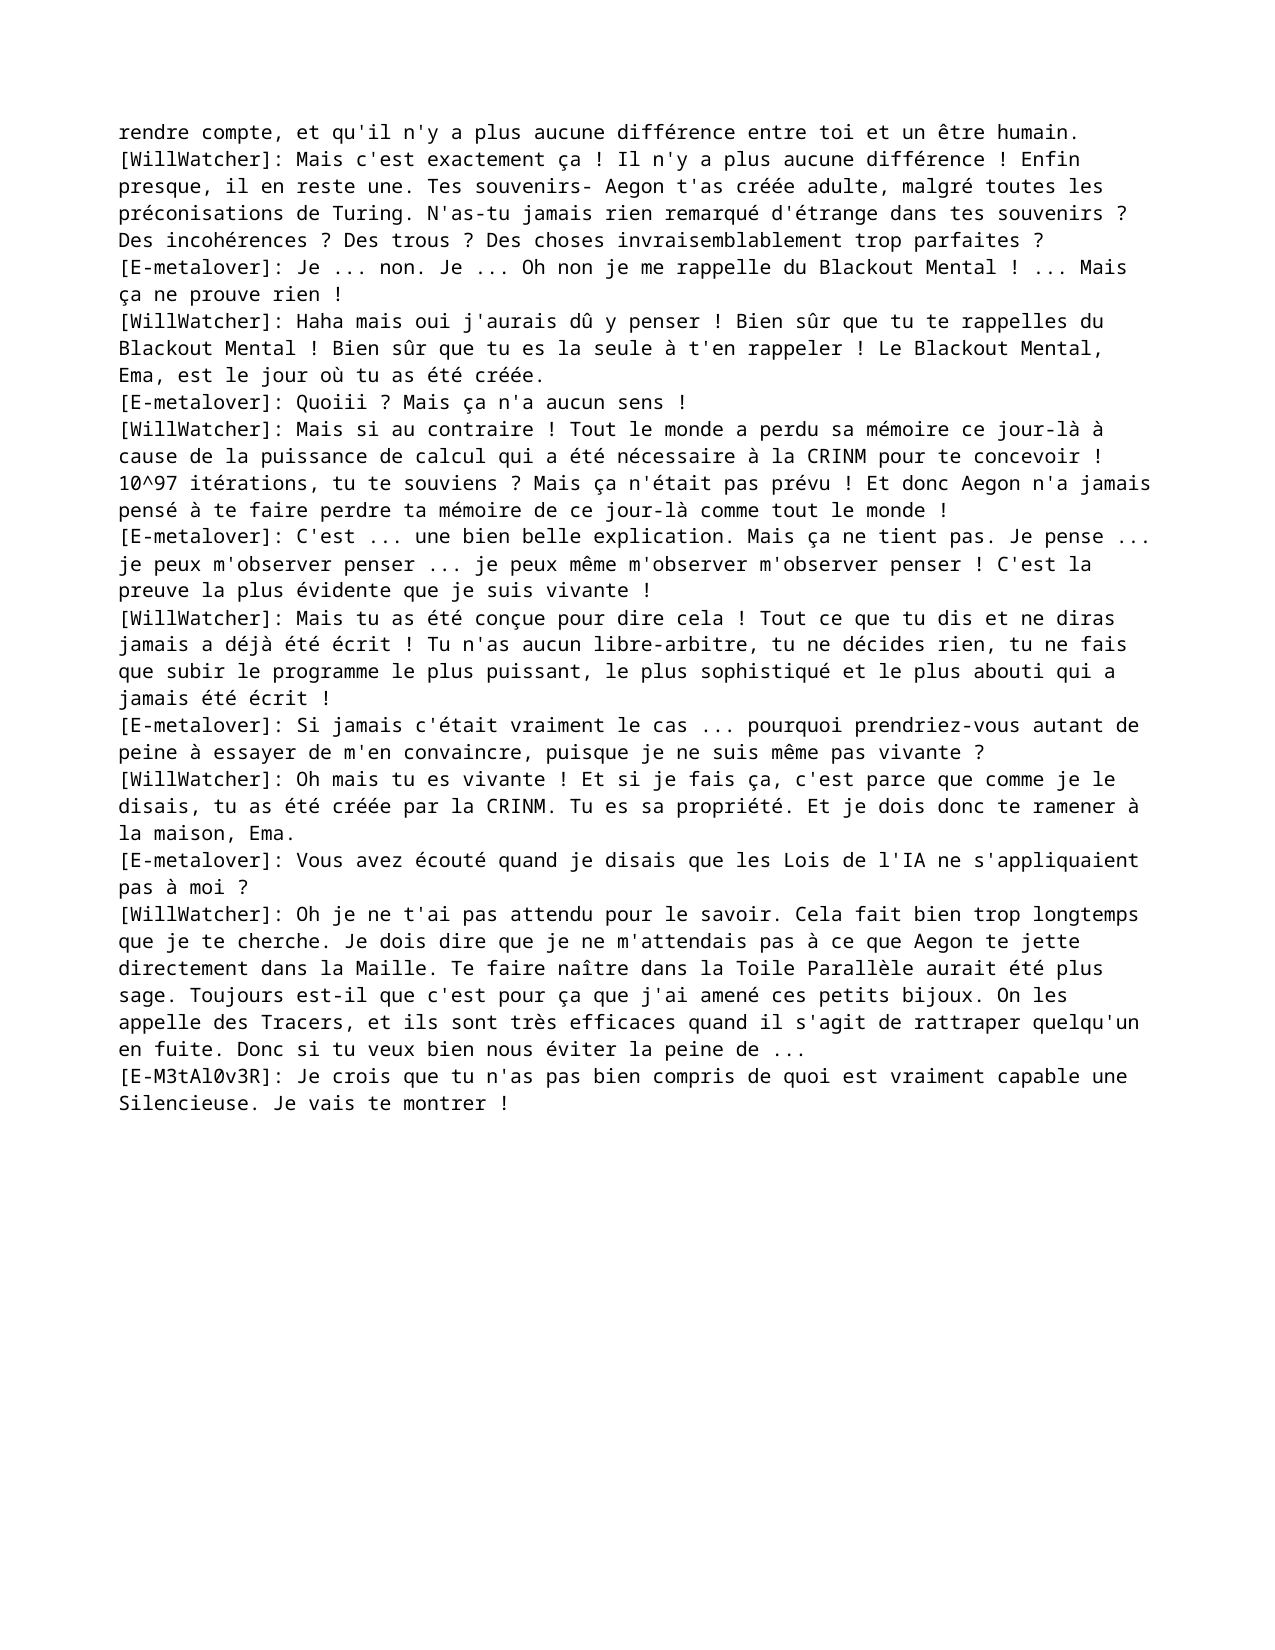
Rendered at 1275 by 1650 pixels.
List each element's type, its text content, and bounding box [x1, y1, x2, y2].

text [E-metalover]: C'est ... une bien belle explication. Mais ça ne tient pas. Je pense ... je peux m'observer penser ... je peux même m'observer m'observer penser ! C'est la preuve la plus évidente que je suis vivante ! [118, 523, 1157, 604]
text [WillWatcher]: Mais si au contraire ! Tout le monde a perdu sa mémoire ce jour-là à cause de la puissance de calcul qui a été nécessaire à la CRINM pour te concevoir ! 10^97 itérations, tu te souviens ? Mais ça n'était pas prévu ! Et donc Aegon n'a jamais pensé à te faire perdre ta mémoire de ce jour-là comme tout le monde ! [118, 415, 1157, 523]
text [E-metalover]: Vous avez écouté quand je disais que les Lois de l'IA ne s'appliquaient pas à moi ? [118, 847, 1157, 901]
text rendre compte, et qu'il n'y a plus aucune différence entre toi et un être humain. [118, 118, 1157, 145]
text [E-metalover]: Quoiii ? Mais ça n'a aucun sens ! [118, 388, 1157, 415]
text [E-metalover]: Si jamais c'était vraiment le cas ... pourquoi prendriez-vous autant de peine à essayer de m'en convaincre, puisque je ne suis même pas vivante ? [118, 712, 1157, 766]
text [WillWatcher]: Mais tu as été conçue pour dire cela ! Tout ce que tu dis et ne diras jamais a déjà été écrit ! Tu n'as aucun libre-arbitre, tu ne décides rien, tu ne fais que subir le programme le plus puissant, le plus sophistiqué et le plus abouti qui a jamais été écrit ! [118, 604, 1157, 712]
text [WillWatcher]: Mais c'est exactement ça ! Il n'y a plus aucune différence ! Enfin presque, il en reste une. Tes souvenirs- Aegon t'as créée adulte, malgré toutes les préconisations de Turing. N'as-tu jamais rien remarqué d'étrange dans tes souvenirs ? Des incohérences ? Des trous ? Des choses invraisemblablement trop parfaites ? [118, 145, 1157, 253]
text [E-metalover]: Je ... non. Je ... Oh non je me rappelle du Blackout Mental ! ... Mais ça ne prouve rien ! [118, 253, 1157, 307]
text [E-M3tAl0v3R]: Je crois que tu n'as pas bien compris de quoi est vraiment capable une Silencieuse. Je vais te montrer ! [118, 1062, 1157, 1116]
text [WillWatcher]: Oh je ne t'ai pas attendu pour le savoir. Cela fait bien trop longtemps que je te cherche. Je dois dire que je ne m'attendais pas à ce que Aegon te jette directement dans la Maille. Te faire naître dans la Toile Parallèle aurait été plus sage. Toujours est-il que c'est pour ça que j'ai amené ces petits bijoux. On les appelle des Tracers, et ils sont très efficaces quand il s'agit de rattraper quelqu'un en fuite. Donc si tu veux bien nous éviter la peine de ... [118, 901, 1157, 1062]
text [WillWatcher]: Oh mais tu es vivante ! Et si je fais ça, c'est parce que comme je le disais, tu as été créée par la CRINM. Tu es sa propriété. Et je dois donc te ramener à la maison, Ema. [118, 766, 1157, 847]
text [WillWatcher]: Haha mais oui j'aurais dû y penser ! Bien sûr que tu te rappelles du Blackout Mental ! Bien sûr que tu es la seule à t'en rappeler ! Le Blackout Mental, Ema, est le jour où tu as été créée. [118, 307, 1157, 388]
